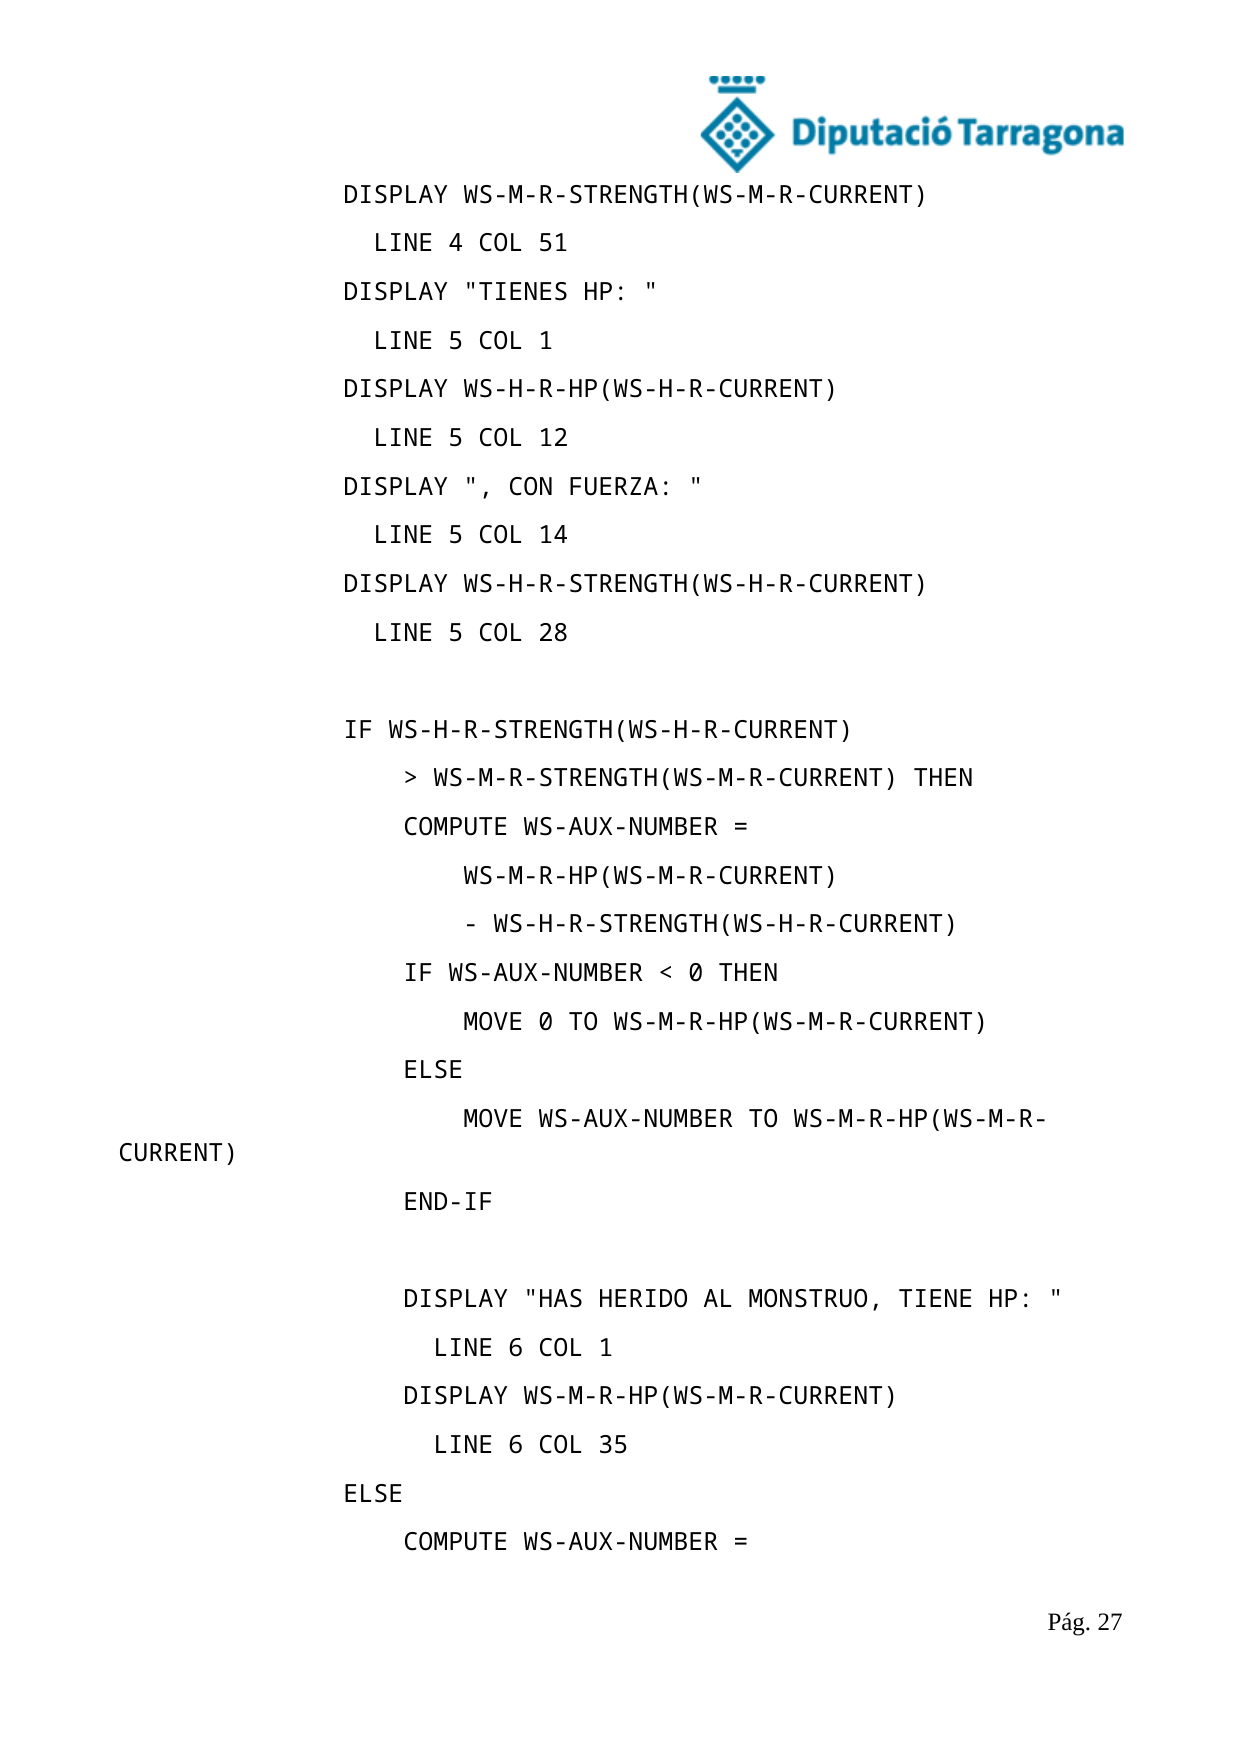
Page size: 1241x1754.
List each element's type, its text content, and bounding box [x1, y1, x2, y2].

text COMPUTE WS-AUX-NUMBER = [118, 809, 1122, 843]
text LINE 5 COL 28 [118, 614, 1122, 648]
text DISPLAY "HAS HERIDO AL MONSTRUO, TIENE HP: " [118, 1281, 1122, 1315]
text LINE 6 COL 1 [118, 1329, 1122, 1363]
text WS-M-R-HP(WS-M-R-CURRENT) [118, 857, 1122, 891]
text DISPLAY WS-M-R-STRENGTH(WS-M-R-CURRENT) [118, 176, 1122, 210]
text DISPLAY WS-M-R-HP(WS-M-R-CURRENT) [118, 1378, 1122, 1412]
text IF WS-H-R-STRENGTH(WS-H-R-CURRENT) [118, 711, 1122, 746]
text > WS-M-R-STRENGTH(WS-M-R-CURRENT) THEN [118, 760, 1122, 794]
text LINE 4 COL 51 [118, 225, 1122, 259]
text IF WS-AUX-NUMBER < 0 THEN [118, 955, 1122, 989]
text LINE 5 COL 14 [118, 517, 1122, 551]
text END-IF [118, 1183, 1122, 1217]
text LINE 5 COL 12 [118, 419, 1122, 454]
text MOVE WS-AUX-NUMBER TO WS-M-R-HP(WS-M-R-CURRENT) [118, 1101, 1122, 1169]
text MOVE 0 TO WS-M-R-HP(WS-M-R-CURRENT) [118, 1003, 1122, 1037]
text DISPLAY ", CON FUERZA: " [118, 468, 1122, 502]
text DISPLAY "TIENES HP: " [118, 274, 1122, 308]
text ELSE [118, 1052, 1122, 1086]
text - WS-H-R-STRENGTH(WS-H-R-CURRENT) [118, 906, 1122, 940]
text ELSE [118, 1475, 1122, 1509]
text LINE 5 COL 1 [118, 322, 1122, 356]
picture [700, 76, 1124, 173]
text DISPLAY WS-H-R-HP(WS-H-R-CURRENT) [118, 371, 1122, 405]
text LINE 6 COL 35 [118, 1427, 1122, 1461]
text COMPUTE WS-AUX-NUMBER = [118, 1524, 1122, 1558]
text DISPLAY WS-H-R-STRENGTH(WS-H-R-CURRENT) [118, 566, 1122, 599]
